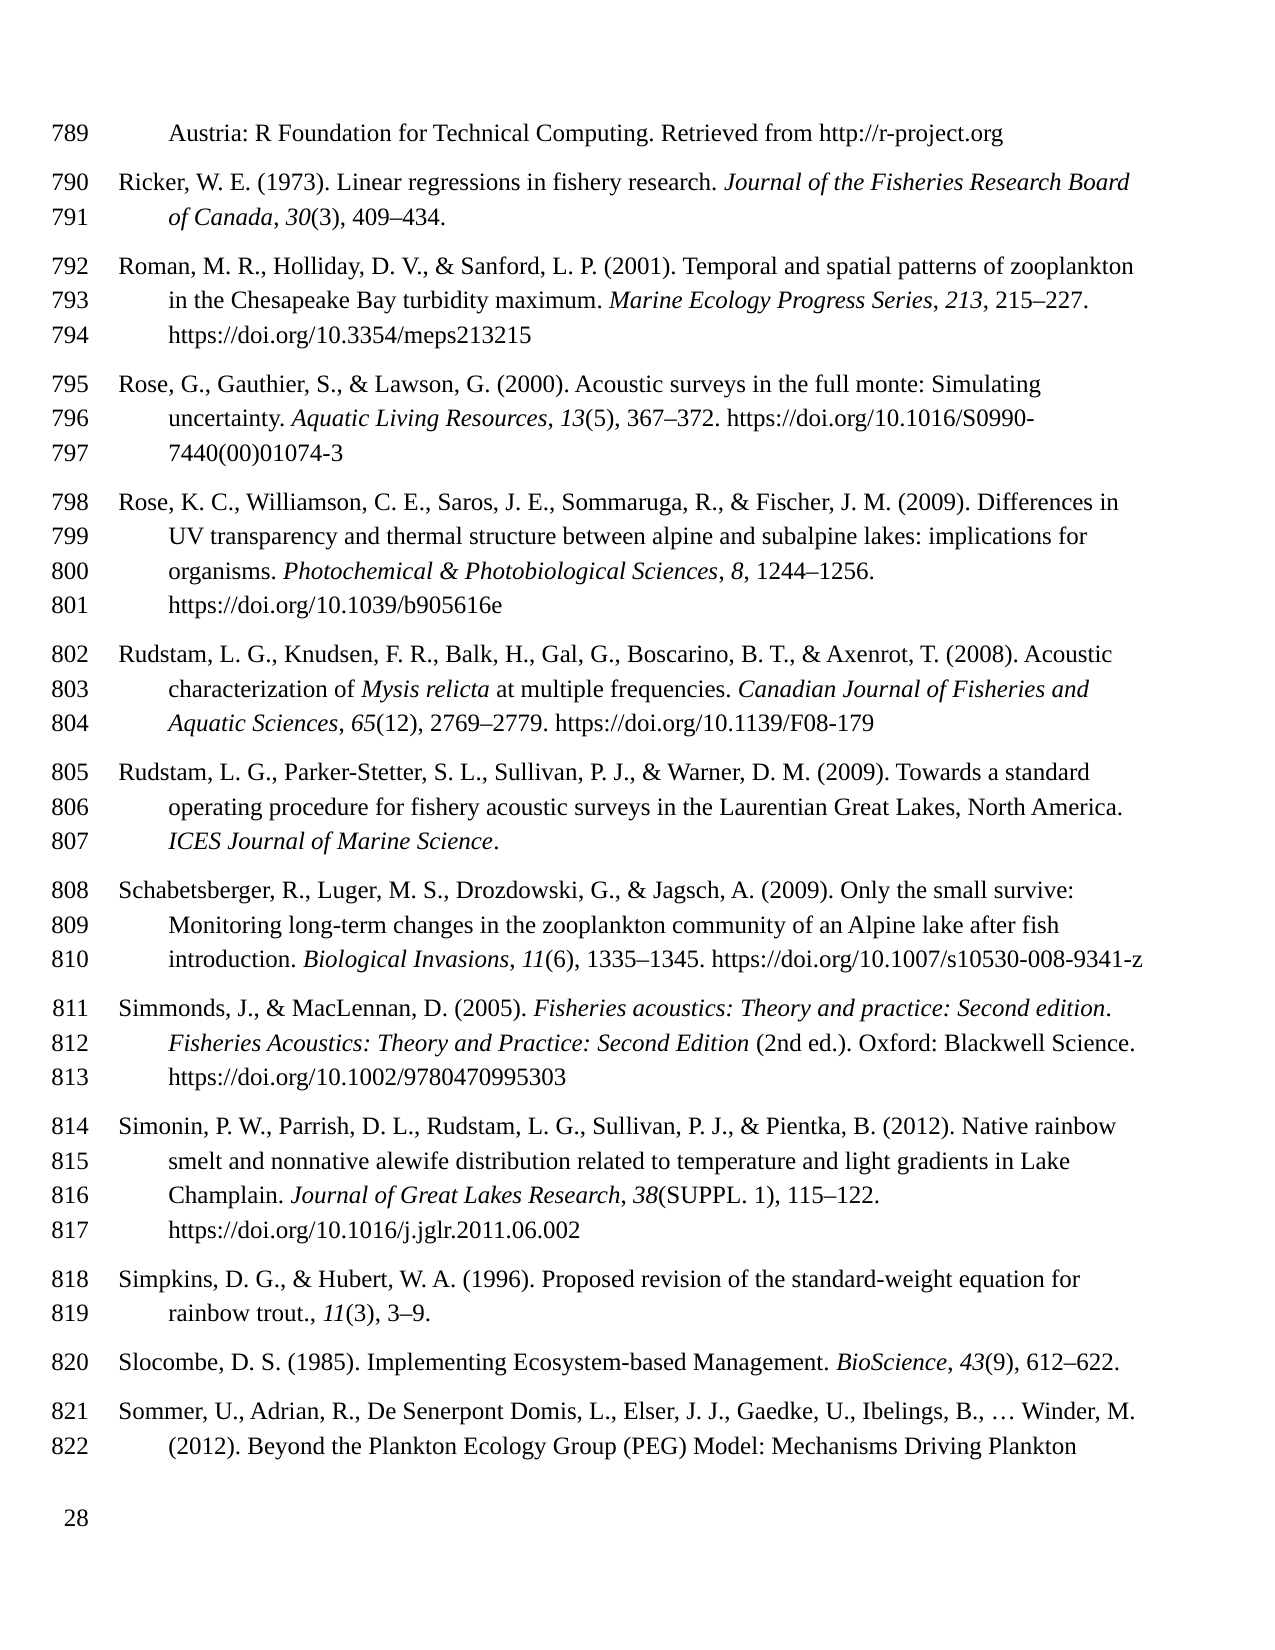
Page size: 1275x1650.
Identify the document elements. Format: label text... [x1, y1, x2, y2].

text Roman, M. R., Holliday, D. V., & Sanford, L. P. (2001). Temporal and spatial patterns of zooplankton in the Chesapeake Bay turbidity maximum. Marine Ecology Progress Series, 213, 215–227. https://doi.org/10.3354/meps213215 [118, 251, 1157, 348]
text Ricker, W. E. (1973). Linear regressions in fishery research. Journal of the Fisheries Research Board of Canada, 30(3), 409–434. [118, 167, 1157, 230]
text Sommer, U., Adrian, R., De Senerpont Domis, L., Elser, J. J., Gaedke, U., Ibelings, B., … Winder, M. (2012). Beyond the Plankton Ecology Group (PEG) Model: Mechanisms Driving Plankton [118, 1396, 1157, 1460]
text Rudstam, L. G., Knudsen, F. R., Balk, H., Gal, G., Boscarino, B. T., & Axenrot, T. (2008). Acoustic characterization of Mysis relicta at multiple frequencies. Canadian Journal of Fisheries and Aquatic Sciences, 65(12), 2769–2779. https://doi.org/10.1139/F08-179 [118, 639, 1157, 737]
text Rose, K. C., Williamson, C. E., Saros, J. E., Sommaruga, R., & Fischer, J. M. (2009). Differences in UV transparency and thermal structure between alpine and subalpine lakes: implications for organisms. Photochemical & Photobiological Sciences, 8, 1244–1256. https://doi.org/10.1039/b905616e [118, 487, 1157, 619]
text Simonin, P. W., Parrish, D. L., Rudstam, L. G., Sullivan, P. J., & Pientka, B. (2012). Native rainbow smelt and nonnative alewife distribution related to temperature and light gradients in Lake Champlain. Journal of Great Lakes Research, 38(SUPPL. 1), 115–122. https://doi.org/10.1016/j.jglr.2011.06.002 [118, 1111, 1157, 1243]
text Slocombe, D. S. (1985). Implementing Ecosystem-based Management. BioScience, 43(9), 612–622. [118, 1347, 1157, 1376]
text Rose, G., Gauthier, S., & Lawson, G. (2000). Acoustic surveys in the full monte: Simulating uncertainty. Aquatic Living Resources, 13(5), 367–372. https://doi.org/10.1016/S0990-7440(00)01074-3 [118, 369, 1157, 466]
text Austria: R Foundation for Technical Computing. Retrieved from http://r-project.org [118, 118, 1157, 147]
text Simmonds, J., & MacLennan, D. (2005). Fisheries acoustics: Theory and practice: Second edition. Fisheries Acoustics: Theory and Practice: Second Edition (2nd ed.). Oxford: Blackwell Science. https://doi.org/10.1002/9780470995303 [118, 993, 1157, 1091]
text Schabetsberger, R., Luger, M. S., Drozdowski, G., & Jagsch, A. (2009). Only the small survive: Monitoring long-term changes in the zooplankton community of an Alpine lake after fish introduction. Biological Invasions, 11(6), 1335–1345. https://doi.org/10.1007/s10530-008-9341-z [118, 875, 1157, 973]
text Simpkins, D. G., & Hubert, W. A. (1996). Proposed revision of the standard-weight equation for rainbow trout., 11(3), 3–9. [118, 1264, 1157, 1327]
text Rudstam, L. G., Parker-Stetter, S. L., Sullivan, P. J., & Warner, D. M. (2009). Towards a standard operating procedure for fishery acoustic surveys in the Laurentian Great Lakes, North America. ICES Journal of Marine Science. [118, 757, 1157, 855]
